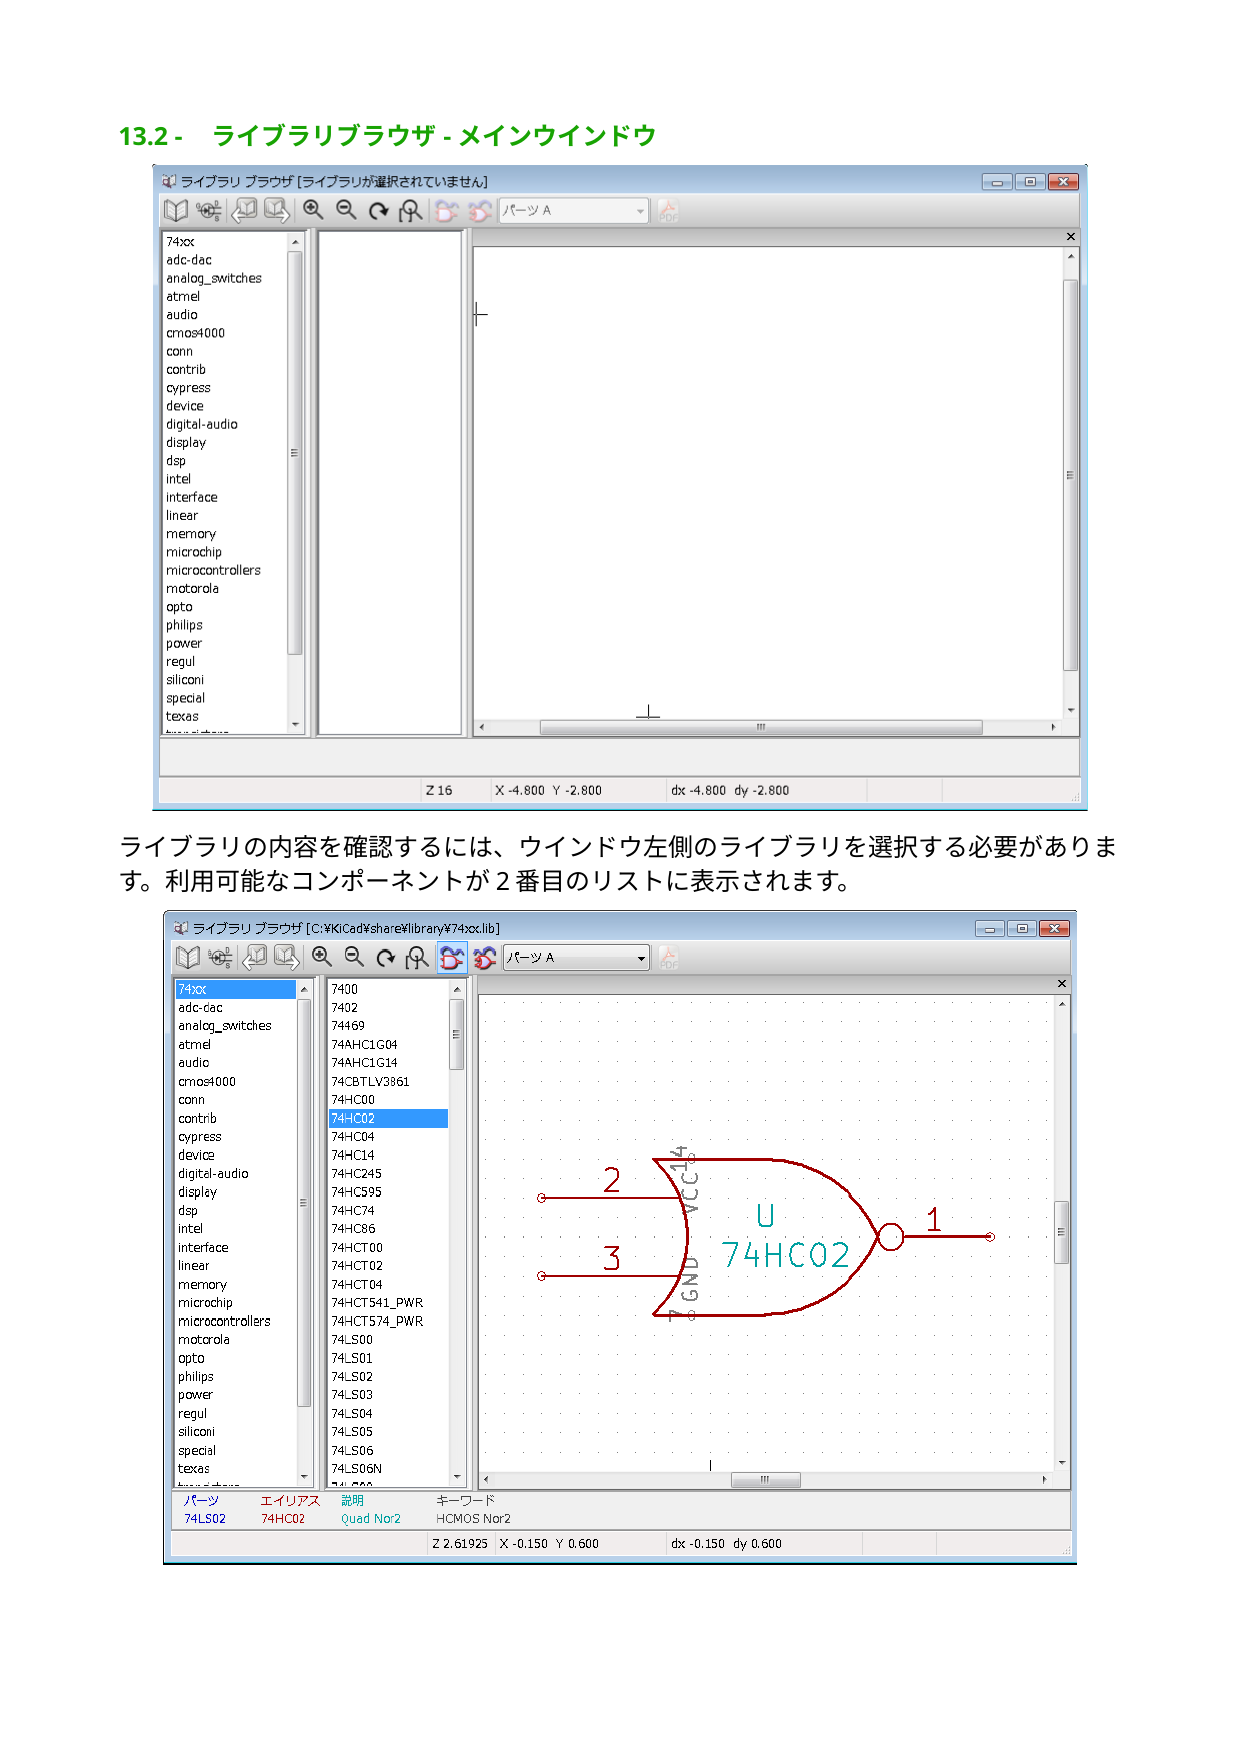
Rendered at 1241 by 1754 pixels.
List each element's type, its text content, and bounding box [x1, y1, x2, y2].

picture [152, 164, 1088, 812]
subtitle ライブラリブラウザ - メインウインドウ [118, 118, 1122, 152]
picture [163, 910, 1077, 1565]
text ライブラリの内容を確認するには、ウインドウ左側のライブラリを選択する必要があります。利用可能なコンポーネントが2番目のリストに表示されます。 [118, 829, 1122, 898]
